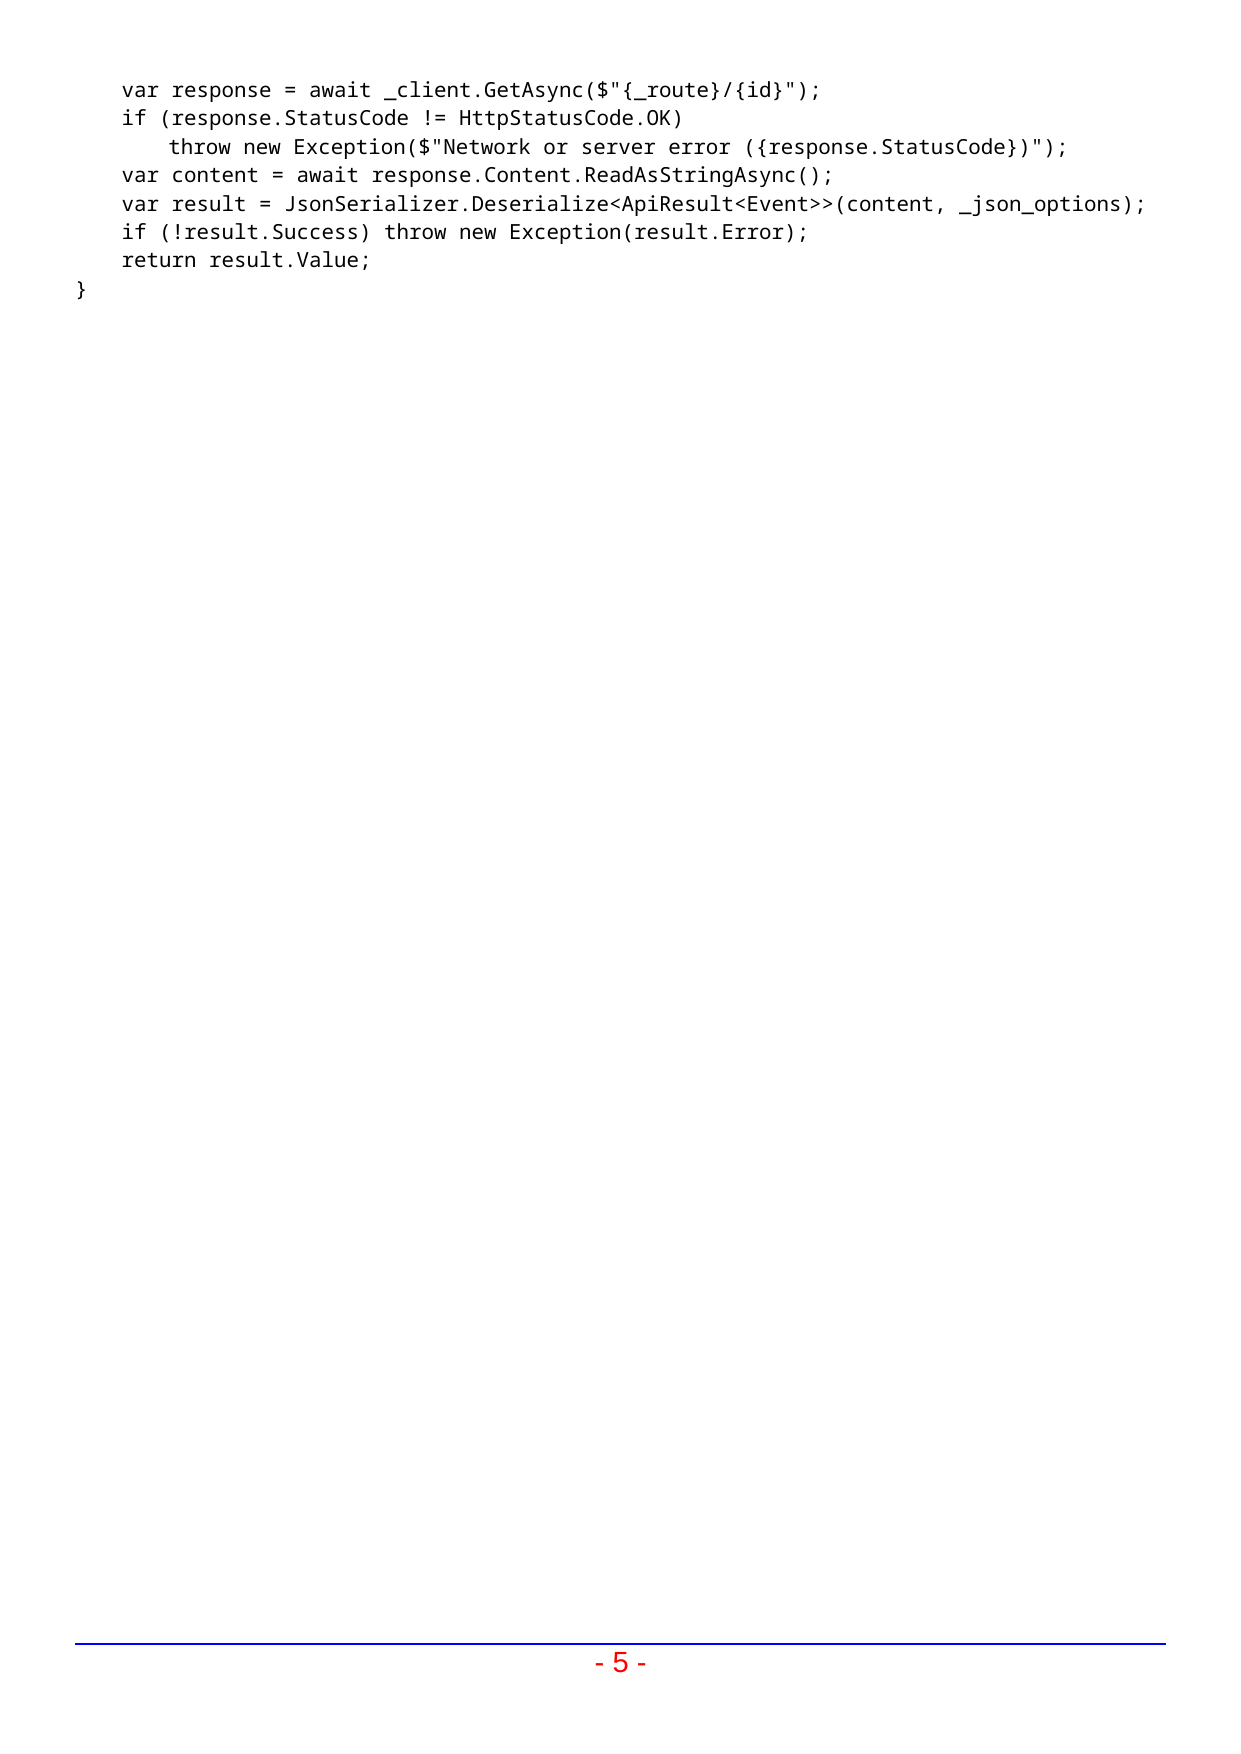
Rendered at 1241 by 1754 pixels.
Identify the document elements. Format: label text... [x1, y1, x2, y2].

text throw new Exception($"Network or server error ({response.StatusCode})"); [75, 132, 1166, 160]
text var result = JsonSerializer.Deserialize<ApiResult<Event>>(content, _json_options); [75, 189, 1166, 217]
text if (response.StatusCode != HttpStatusCode.OK) [75, 103, 1166, 132]
text var content = await response.Content.ReadAsStringAsync(); [75, 160, 1166, 189]
text var response = await _client.GetAsync($"{_route}/{id}"); [75, 75, 1166, 103]
text if (!result.Success) throw new Exception(result.Error); [75, 217, 1166, 246]
text return result.Value; [75, 246, 1166, 274]
text } [75, 274, 1166, 302]
